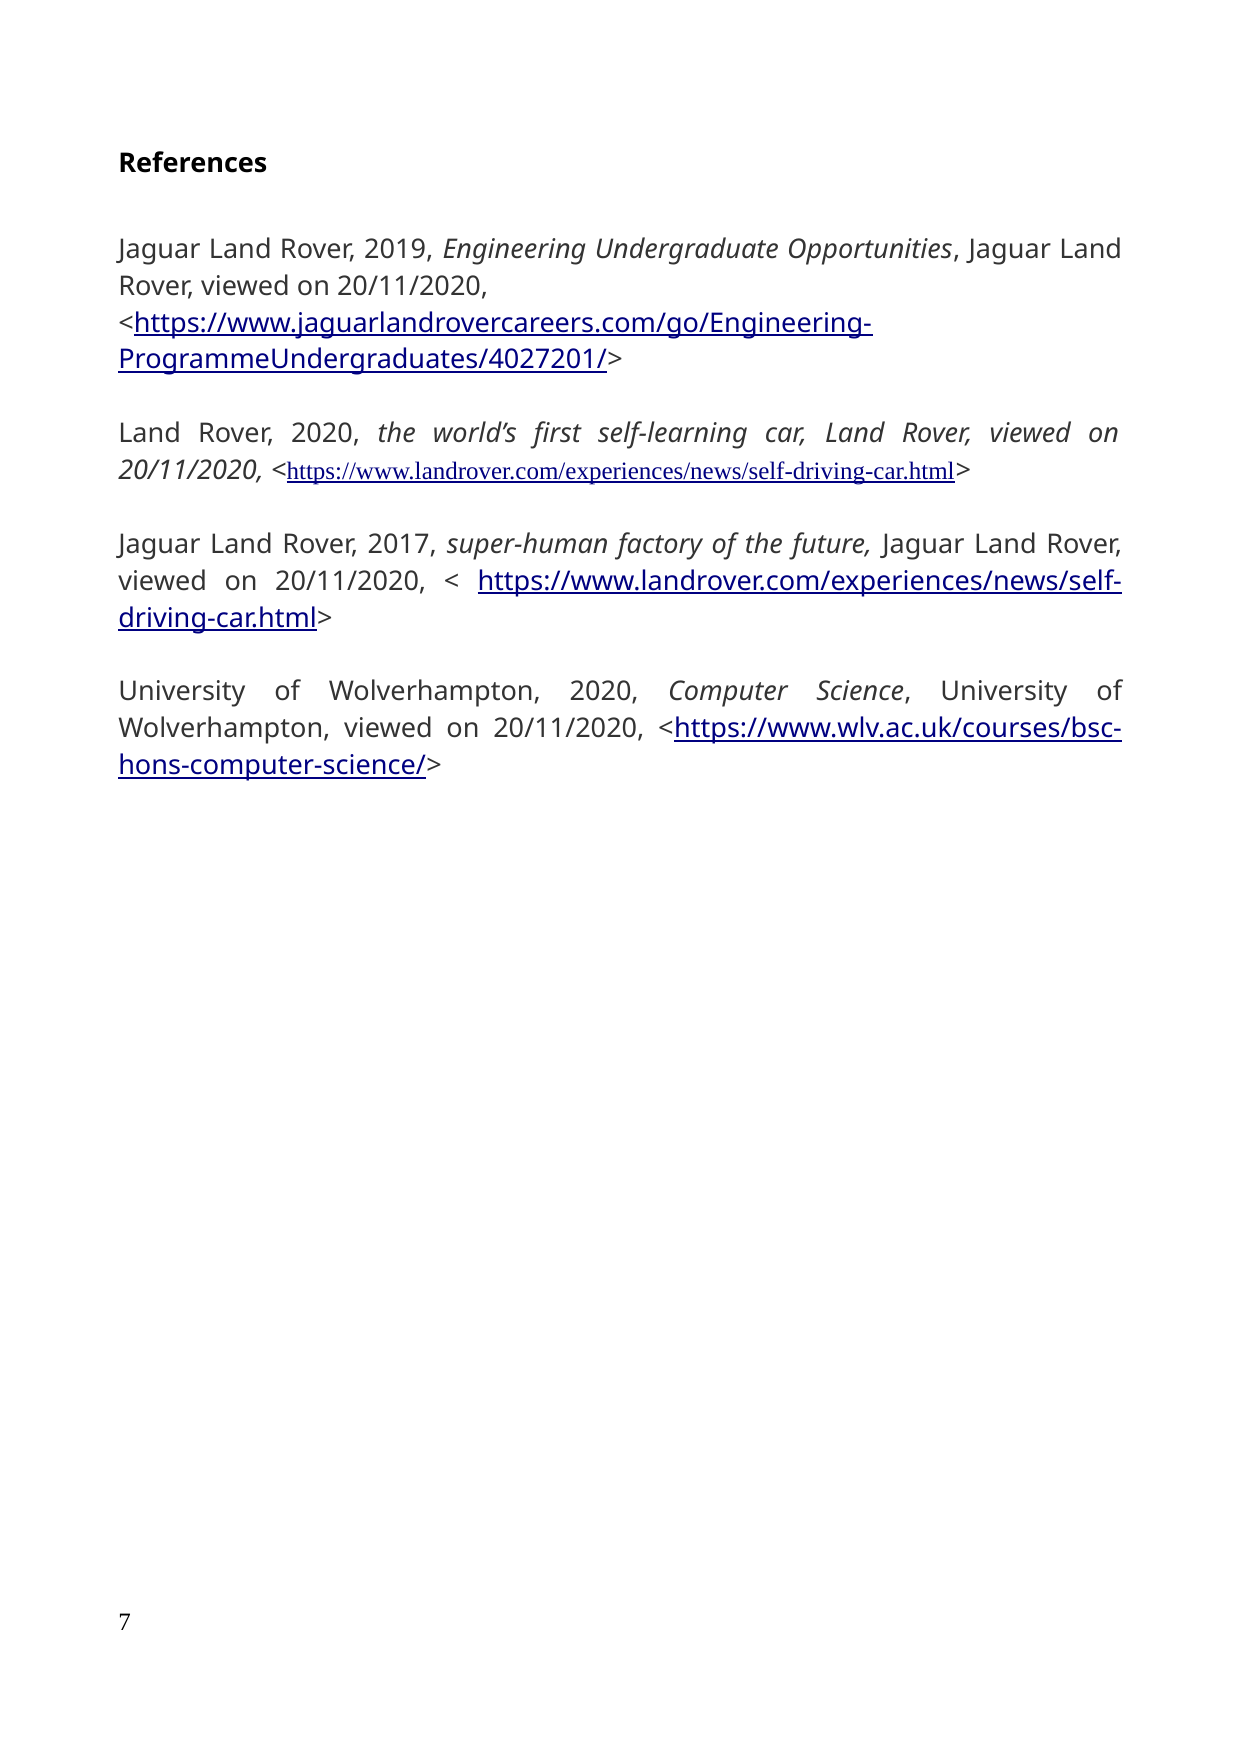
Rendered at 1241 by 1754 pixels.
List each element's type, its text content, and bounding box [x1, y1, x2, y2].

subtitle References [118, 143, 1122, 180]
text Jaguar Land Rover, 2019, Engineering Undergraduate Opportunities, Jaguar Land Rover, viewed on 20/11/2020, [118, 229, 1122, 303]
text Land Rover, 2020, the world’s first self-learning car, Land Rover, viewed on 20/11/2020, <https://www.landrover.com/experiences/news/self-driving-car.html> [118, 414, 1122, 487]
text University of Wolverhampton, 2020, Computer Science, University of Wolverhampton, viewed on 20/11/2020, <https://www.wlv.ac.uk/courses/bsc-hons-computer-science/> [118, 672, 1122, 782]
text <https://www.jaguarlandrovercareers.com/go/Engineering-ProgrammeUndergraduates/4027201/> [118, 303, 1122, 377]
text Jaguar Land Rover, 2017, super-human factory of the future, Jaguar Land Rover, viewed on 20/11/2020, < https://www.landrover.com/experiences/news/self-driving-car.html> [118, 524, 1122, 635]
